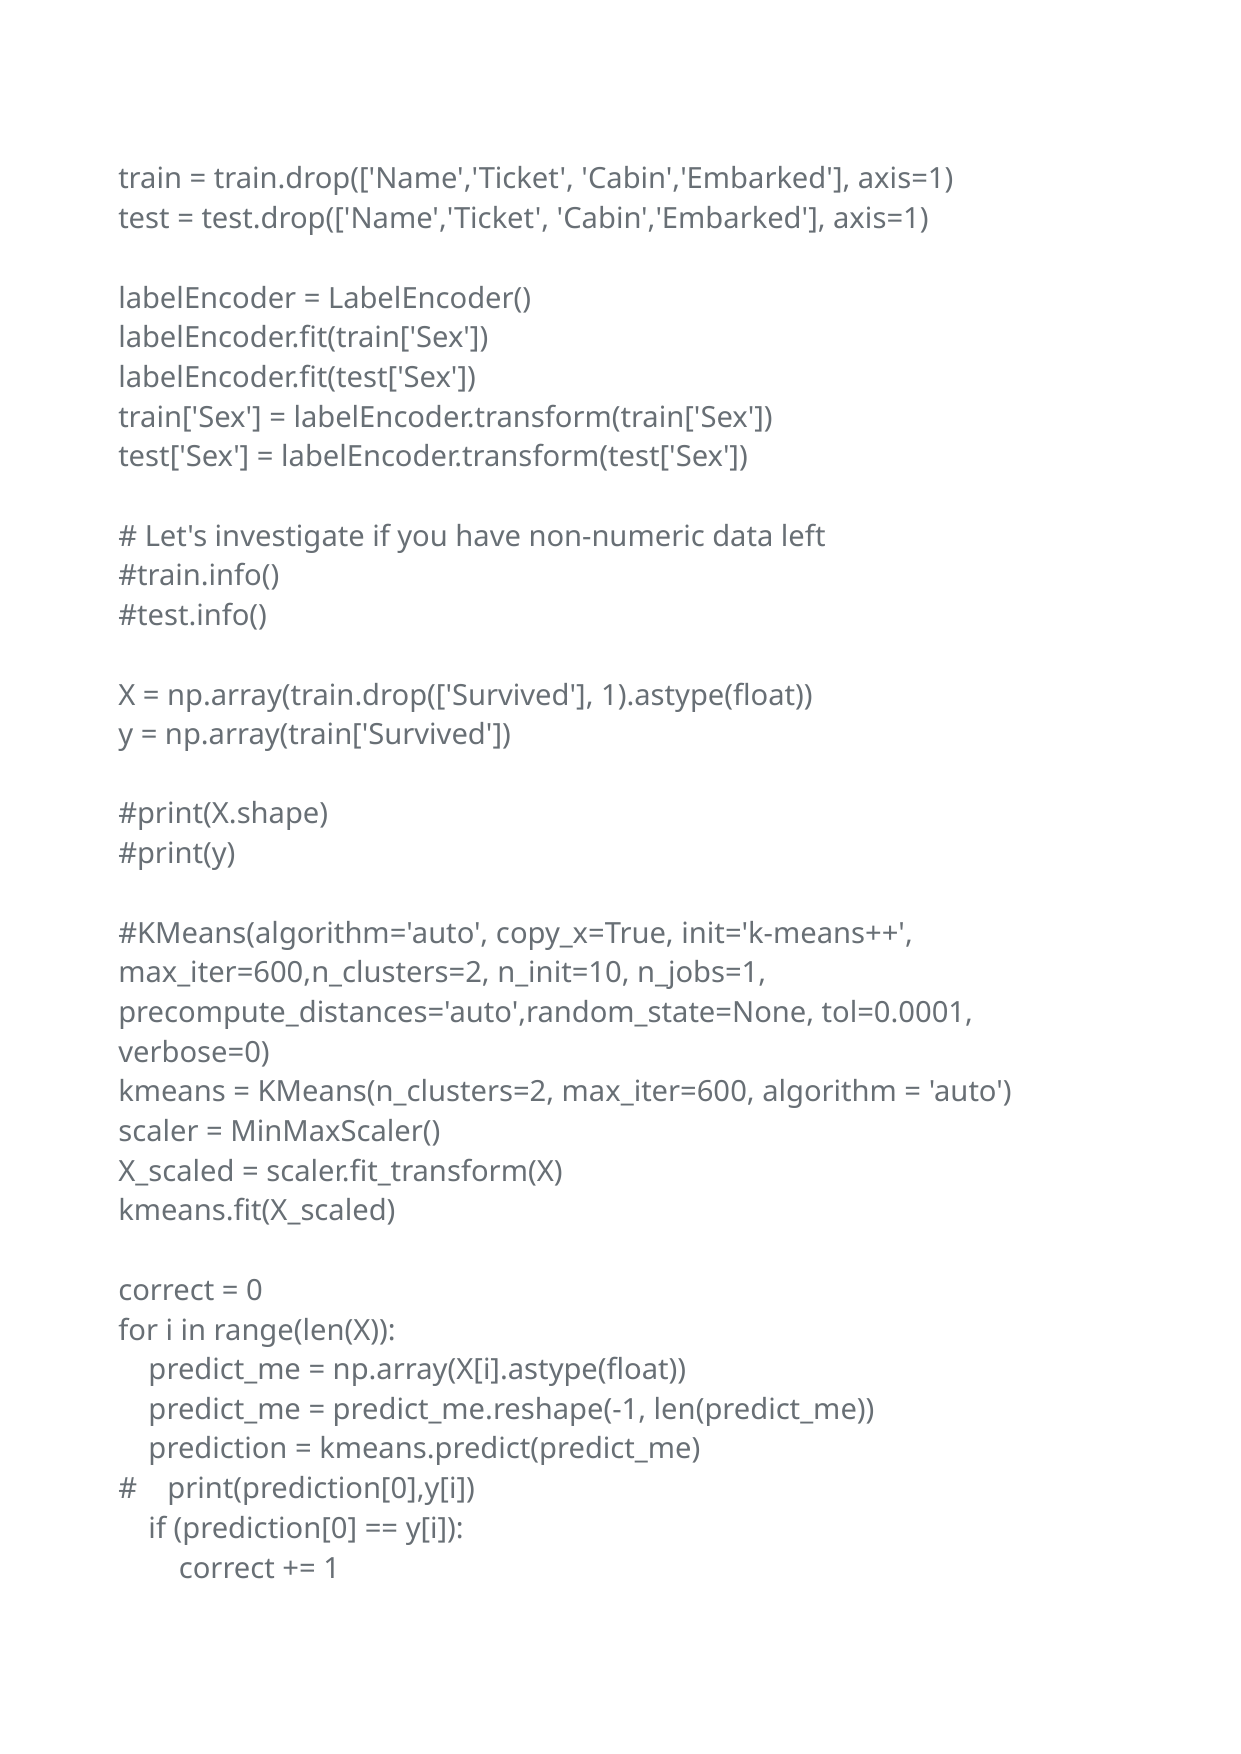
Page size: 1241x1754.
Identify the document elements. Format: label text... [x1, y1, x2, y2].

text test = test.drop(['Name','Ticket', 'Cabin','Embarked'], axis=1) [118, 197, 1122, 237]
text test['Sex'] = labelEncoder.transform(test['Sex']) [118, 436, 1122, 475]
text if (prediction[0] == y[i]): [118, 1507, 1122, 1547]
text #print(X.shape) [118, 793, 1122, 832]
text predict_me = predict_me.reshape(-1, len(predict_me)) [118, 1388, 1122, 1428]
text train = train.drop(['Name','Ticket', 'Cabin','Embarked'], axis=1) [118, 158, 1122, 197]
text #test.info() [118, 594, 1122, 634]
text predict_me = np.array(X[i].astype(float)) [118, 1348, 1122, 1388]
text #train.info() [118, 555, 1122, 594]
text kmeans = KMeans(n_clusters=2, max_iter=600, algorithm = 'auto') [118, 1071, 1122, 1110]
text #KMeans(algorithm='auto', copy_x=True, init='k-means++', max_iter=600,n_clusters=2, n_init=10, n_jobs=1, precompute_distances='auto',random_state=None, tol=0.0001, verbose=0) [118, 912, 1122, 1071]
text correct += 1 [118, 1547, 1122, 1587]
text #print(y) [118, 832, 1122, 872]
text correct = 0 [118, 1269, 1122, 1309]
text X_scaled = scaler.fit_transform(X) [118, 1150, 1122, 1190]
text scaler = MinMaxScaler() [118, 1110, 1122, 1150]
text # print(prediction[0],y[i]) [118, 1467, 1122, 1507]
text y = np.array(train['Survived']) [118, 713, 1122, 753]
text for i in range(len(X)): [118, 1309, 1122, 1348]
text # Let's investigate if you have non-numeric data left [118, 515, 1122, 555]
text X = np.array(train.drop(['Survived'], 1).astype(float)) [118, 674, 1122, 713]
text train['Sex'] = labelEncoder.transform(train['Sex']) [118, 396, 1122, 436]
text kmeans.fit(X_scaled) [118, 1190, 1122, 1229]
text prediction = kmeans.predict(predict_me) [118, 1428, 1122, 1467]
text labelEncoder.fit(train['Sex']) [118, 317, 1122, 356]
text labelEncoder.fit(test['Sex']) [118, 356, 1122, 396]
text labelEncoder = LabelEncoder() [118, 277, 1122, 317]
